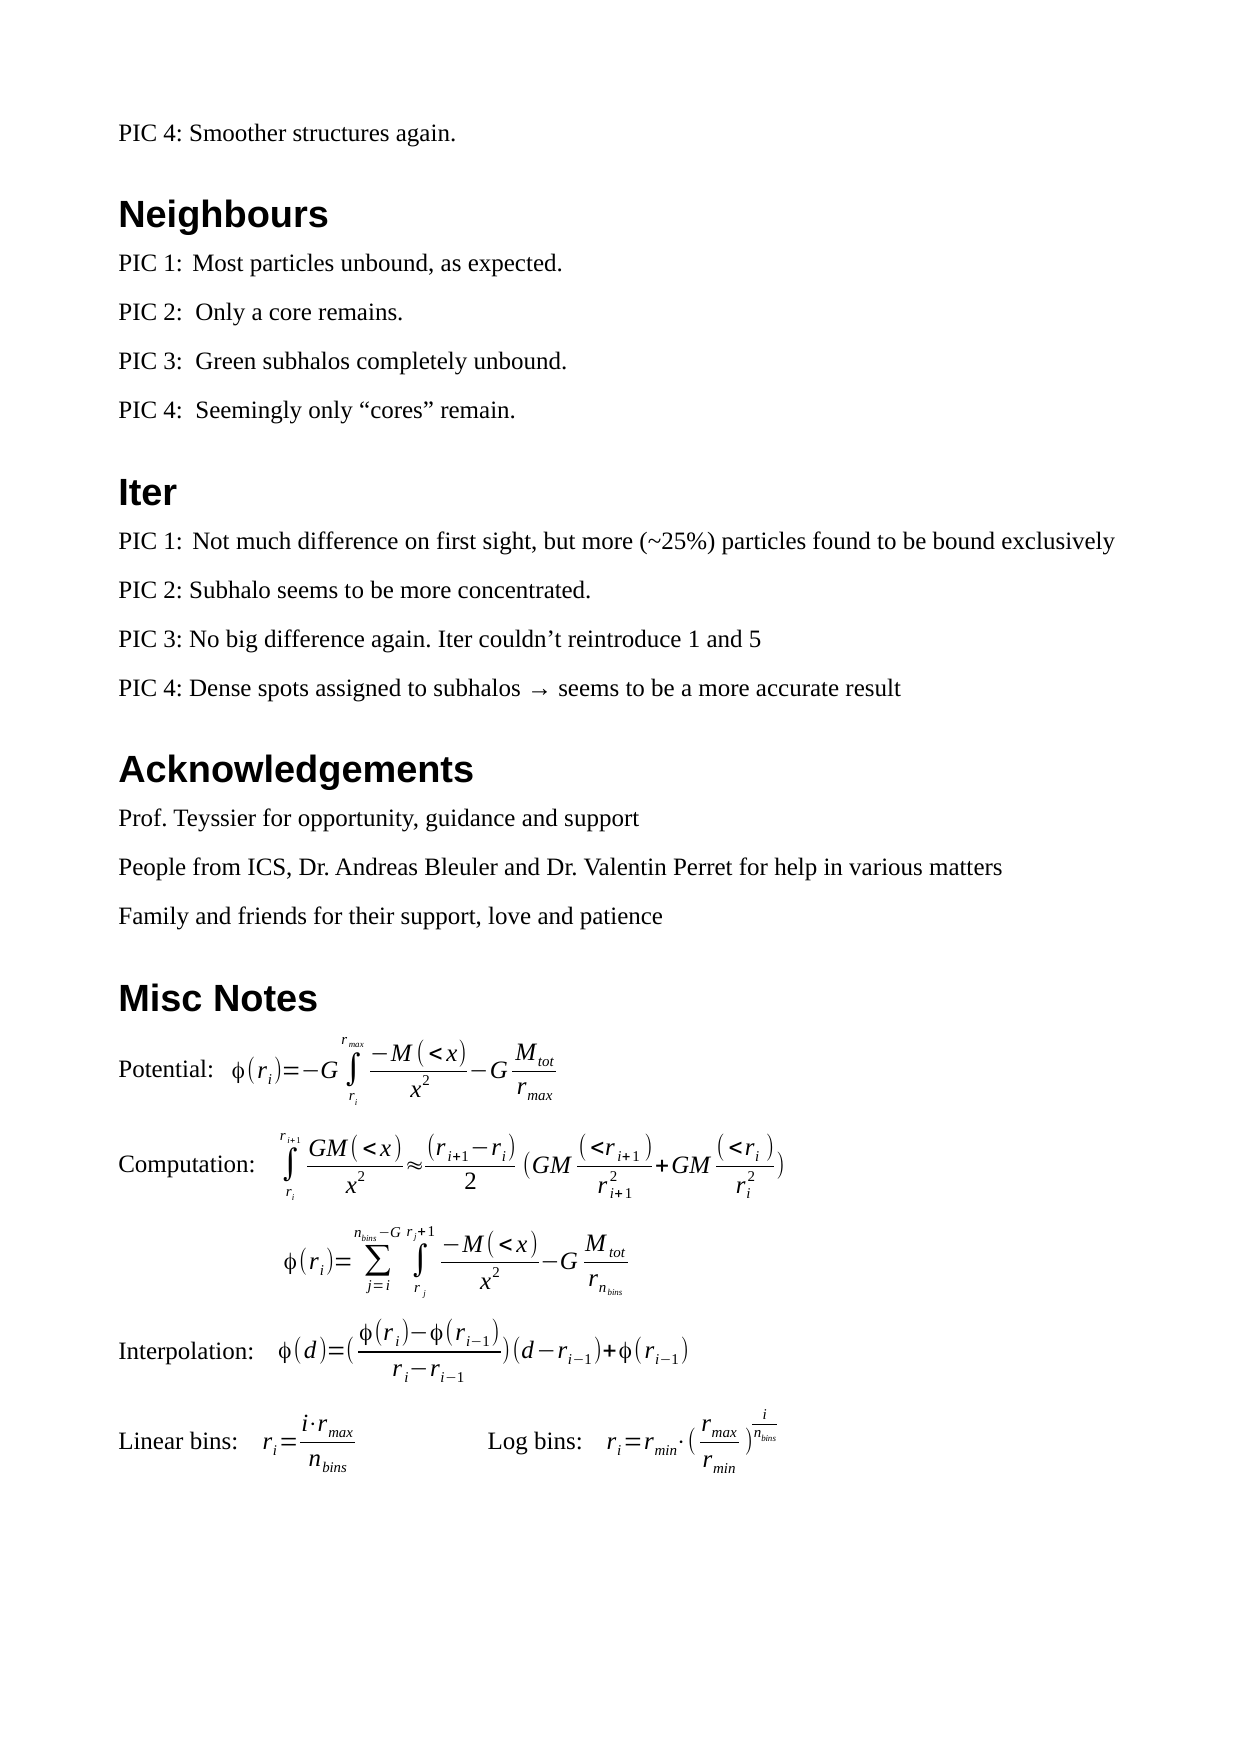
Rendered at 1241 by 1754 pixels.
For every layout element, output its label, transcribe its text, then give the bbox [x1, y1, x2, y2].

text Interpolation: [118, 1318, 1122, 1385]
subtitle Misc Notes [118, 975, 1122, 1019]
text PIC 4: Seemingly only “cores” remain. [118, 396, 1122, 424]
text Prof. Teyssier for opportunity, guidance and support [118, 803, 1122, 832]
text PIC 1: Not much difference on first sight, but more (~25%) particles found to be bound exclusively [118, 526, 1122, 554]
text PIC 4: Smoother structures again. [118, 118, 1122, 147]
text Linear bins: Log bins: [118, 1406, 1122, 1476]
subtitle Acknowledgements [118, 747, 1122, 791]
text Family and friends for their support, love and patience [118, 901, 1122, 930]
text Computation: [118, 1127, 1122, 1203]
text PIC 2: Subhalo seems to be more concentrated. [118, 575, 1122, 603]
subtitle Iter [118, 469, 1122, 513]
text PIC 3: Green subhalos completely unbound. [118, 346, 1122, 375]
text PIC 3: No big difference again. Iter couldn’t reintroduce 1 and 5 [118, 624, 1122, 653]
text PIC 4: Dense spots assigned to subhalos → seems to be a more accurate result [118, 673, 1122, 702]
text PIC 1: Most particles unbound, as expected. [118, 248, 1122, 277]
text Potential: [118, 1031, 1122, 1107]
text PIC 2: Only a core remains. [118, 297, 1122, 326]
text People from ICS, Dr. Andreas Bleuler and Dr. Valentin Perret for help in various matters [118, 852, 1122, 881]
subtitle Neighbours [118, 192, 1122, 236]
